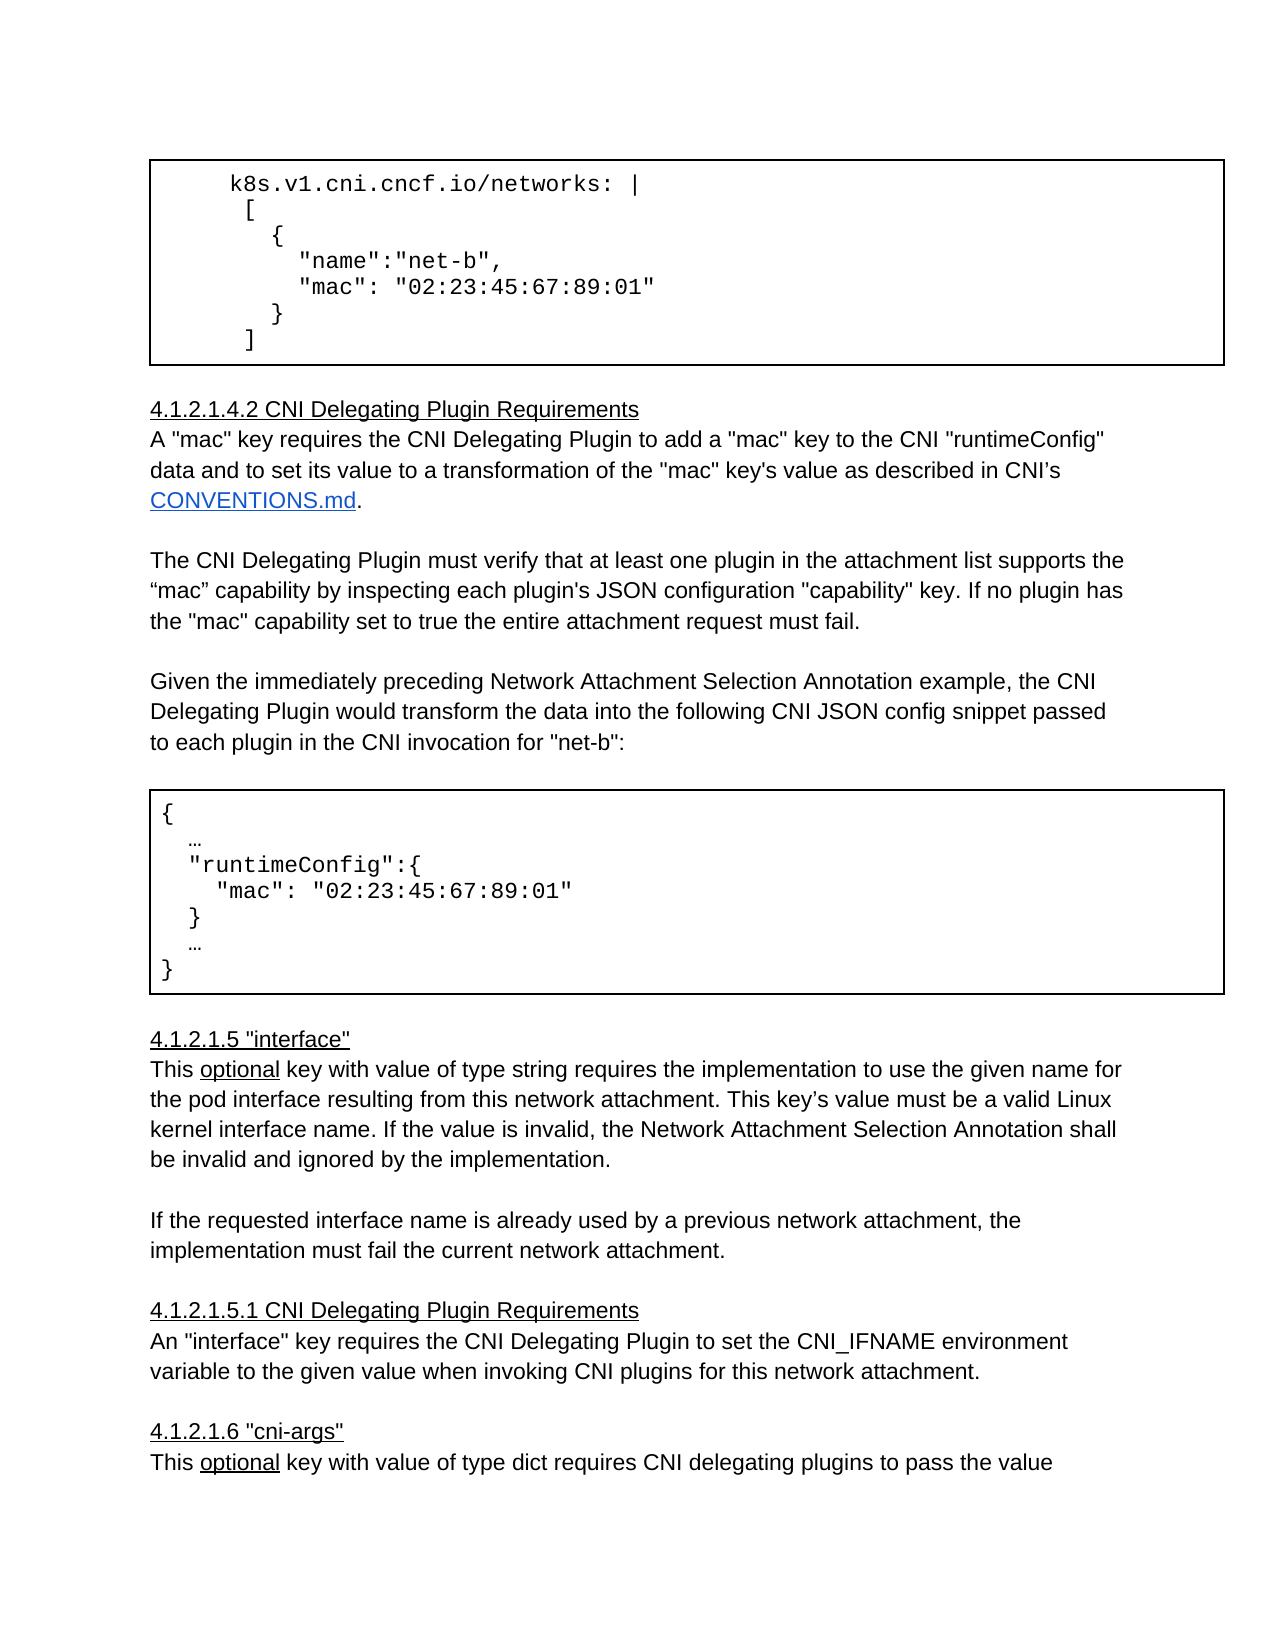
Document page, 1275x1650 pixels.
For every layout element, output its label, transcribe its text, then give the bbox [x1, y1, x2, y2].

text 4.1.2.1.5 "interface" [150, 1026, 1125, 1052]
text The CNI Delegating Plugin must verify that at least one plugin in the attachment list supports the “mac” capability by inspecting each plugin's JSON configuration "capability" key. If no plugin has the "mac" capability set to true the entire attachment request must fail. [150, 547, 1125, 634]
text 4.1.2.1.4.2 CNI Delegating Plugin Requirements [150, 396, 1125, 422]
text This optional key with value of type dict requires CNI delegating plugins to pass the value [150, 1448, 1125, 1475]
text An "interface" key requires the CNI Delegating Plugin to set the CNI_IFNAME environment variable to the given value when invoking CNI plugins for this network attachment. [150, 1328, 1125, 1384]
table_header k8s.v1.cni.cncf.io/networks: | [ { "name":"net-b", "mac": "02:23:45:67:89:01" } ] [151, 161, 1223, 364]
text A "mac" key requires the CNI Delegating Plugin to add a "mac" key to the CNI "runtimeConfig" data and to set its value to a transformation of the "mac" key's value as described in CNI’s CONVENTIONS.md. [150, 426, 1125, 513]
text This optional key with value of type string requires the implementation to use the given name for the pod interface resulting from this network attachment. This key’s value must be a valid Linux kernel interface name. If the value is invalid, the Network Attachment Selection Annotation shall be invalid and ignored by the implementation. [150, 1056, 1125, 1173]
text 4.1.2.1.5.1 CNI Delegating Plugin Requirements [150, 1297, 1125, 1324]
table_header { … "runtimeConfig":{ "mac": "02:23:45:67:89:01" } … } [151, 791, 1223, 993]
text 4.1.2.1.6 "cni-args" [150, 1418, 1125, 1445]
text If the requested interface name is already used by a previous network attachment, the implementation must fail the current network attachment. [150, 1207, 1125, 1263]
text Given the immediately preceding Network Attachment Selection Annotation example, the CNI Delegating Plugin would transform the data into the following CNI JSON config snippet passed to each plugin in the CNI invocation for "net-b": [150, 668, 1125, 755]
